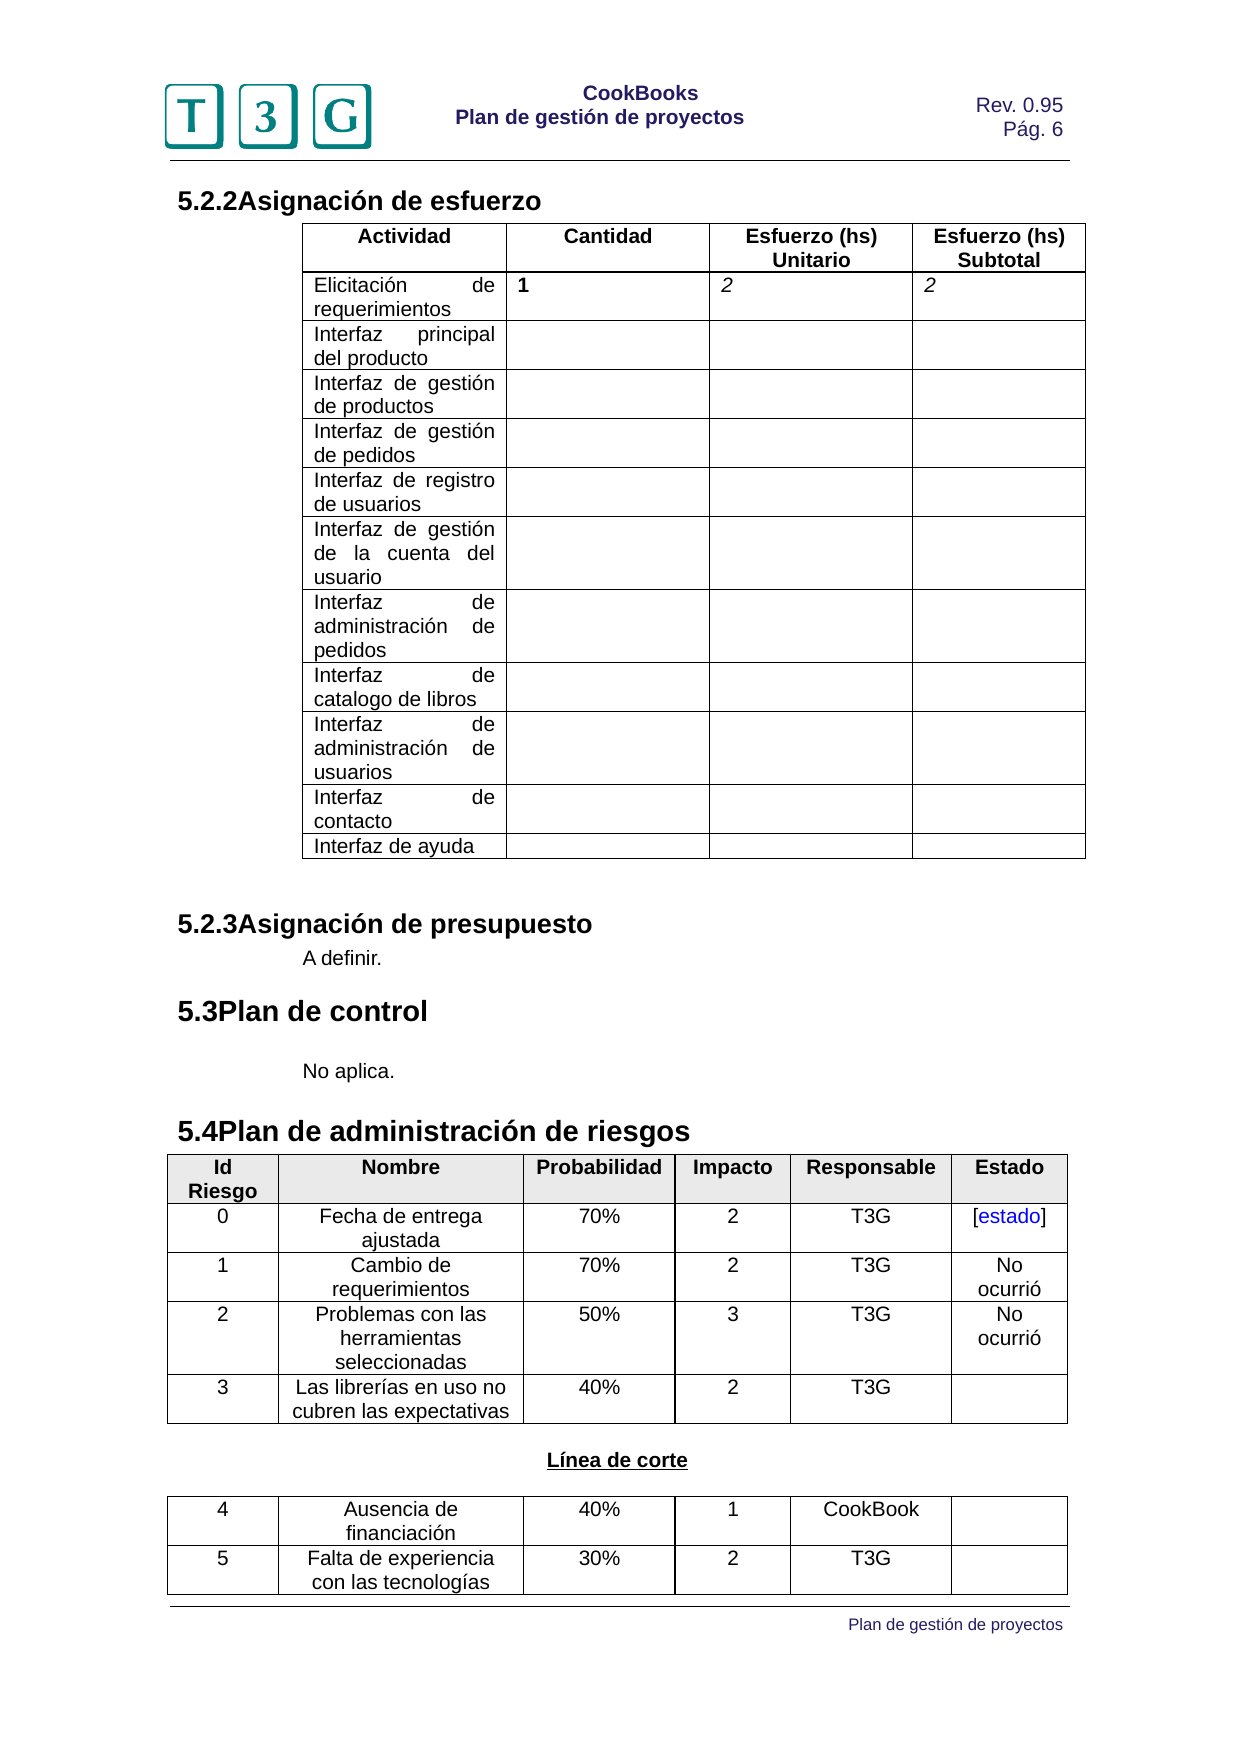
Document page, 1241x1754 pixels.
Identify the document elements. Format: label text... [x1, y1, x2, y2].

table_header Actividad [303, 224, 506, 271]
table_cell [913, 419, 1085, 467]
table_cell Interfaz de administración de pedidos [303, 590, 506, 662]
table_cell 2 [913, 273, 1085, 320]
text No aplica. [302, 1059, 1063, 1083]
table_cell [952, 1375, 1067, 1423]
table_header Probabilidad [524, 1155, 674, 1203]
table_cell Interfaz de administración de usuarios [303, 712, 506, 784]
table_cell CookBook [791, 1497, 951, 1545]
table_cell 1 [168, 1253, 278, 1301]
table_cell [710, 370, 912, 418]
table_cell No ocurrió [952, 1253, 1067, 1301]
table_cell [507, 712, 709, 784]
table_cell [507, 663, 709, 711]
table_cell [507, 321, 709, 369]
table_cell 40% [524, 1497, 674, 1545]
table_cell 2 [168, 1302, 278, 1374]
table_cell 1 [507, 273, 709, 320]
table_cell 3 [676, 1302, 790, 1374]
table_cell Interfaz de catalogo de libros [303, 663, 506, 711]
table_cell [710, 785, 912, 833]
table_header Impacto [676, 1155, 790, 1203]
table_cell [estado] [952, 1204, 1067, 1252]
table_cell 70% [524, 1253, 674, 1301]
table_cell [710, 834, 912, 858]
table_header Id Riesgo [168, 1155, 278, 1203]
table_cell [710, 468, 912, 516]
table_cell [507, 370, 709, 418]
table_cell 4 [168, 1497, 278, 1545]
table_cell [507, 517, 709, 589]
table_header Nombre [279, 1155, 523, 1203]
table_cell [710, 517, 912, 589]
table_cell 2 [710, 273, 912, 320]
table_cell [710, 712, 912, 784]
table_cell T3G [791, 1375, 951, 1423]
subtitle Asignación de presupuesto [177, 908, 1063, 939]
table_cell Problemas con las herramientas seleccionadas [279, 1302, 523, 1374]
table_cell [913, 663, 1085, 711]
table_header Responsable [791, 1155, 951, 1203]
table_cell Interfaz principal del producto [303, 321, 506, 369]
table_header Cantidad [507, 224, 709, 271]
table_cell 2 [676, 1375, 790, 1423]
table_cell Cambio de requerimientos [279, 1253, 523, 1301]
table_cell Línea de corte [167, 1424, 1067, 1496]
table_cell [710, 321, 912, 369]
table_cell T3G [791, 1302, 951, 1374]
subtitle Asignación de esfuerzo [177, 185, 1063, 216]
text A definir. [302, 945, 1063, 969]
table_cell T3G [791, 1204, 951, 1252]
table_cell Elicitación de requerimientos [303, 273, 506, 320]
table_cell [507, 834, 709, 858]
subtitle Plan de administración de riesgos [177, 1114, 1063, 1148]
table_cell 40% [524, 1375, 674, 1423]
table_cell 30% [524, 1546, 674, 1594]
table_cell 3 [168, 1375, 278, 1423]
table_cell [952, 1546, 1067, 1594]
table_cell [507, 785, 709, 833]
table_cell [913, 468, 1085, 516]
table_cell [507, 590, 709, 662]
table_cell 2 [676, 1546, 790, 1594]
table_cell [952, 1497, 1067, 1545]
table_cell [913, 517, 1085, 589]
table_cell Falta de experiencia con las tecnologías [279, 1546, 523, 1594]
table_cell [913, 834, 1085, 858]
table_cell 0 [168, 1204, 278, 1252]
table_cell 50% [524, 1302, 674, 1374]
table_cell Interfaz de registro de usuarios [303, 468, 506, 516]
table_cell [913, 370, 1085, 418]
table_cell Interfaz de gestión de productos [303, 370, 506, 418]
table_header Esfuerzo (hs) Unitario [710, 224, 912, 271]
subtitle Plan de control [177, 994, 1063, 1028]
table_cell Ausencia de financiación [279, 1497, 523, 1545]
table_cell Interfaz de gestión de la cuenta del usuario [303, 517, 506, 589]
table_cell Fecha de entrega ajustada [279, 1204, 523, 1252]
table_cell [710, 419, 912, 467]
table_cell [913, 785, 1085, 833]
table_header Estado [952, 1155, 1067, 1203]
table_header Esfuerzo (hs) Subtotal [913, 224, 1085, 271]
table_cell No ocurrió [952, 1302, 1067, 1374]
table_cell [710, 590, 912, 662]
table_cell [913, 712, 1085, 784]
table_cell 2 [676, 1253, 790, 1301]
table_cell T3G [791, 1253, 951, 1301]
table_cell [913, 590, 1085, 662]
table_cell [507, 468, 709, 516]
table_cell Interfaz de contacto [303, 785, 506, 833]
table_cell [507, 419, 709, 467]
table_cell T3G [791, 1546, 951, 1594]
table_cell Interfaz de gestión de pedidos [303, 419, 506, 467]
table_cell 2 [676, 1204, 790, 1252]
table_cell Interfaz de ayuda [303, 834, 506, 858]
table_cell 5 [168, 1546, 278, 1594]
table_cell [710, 663, 912, 711]
table_cell [913, 321, 1085, 369]
table_cell 1 [676, 1497, 790, 1545]
table_cell Las librerías en uso no cubren las expectativas [279, 1375, 523, 1423]
table_cell 70% [524, 1204, 674, 1252]
